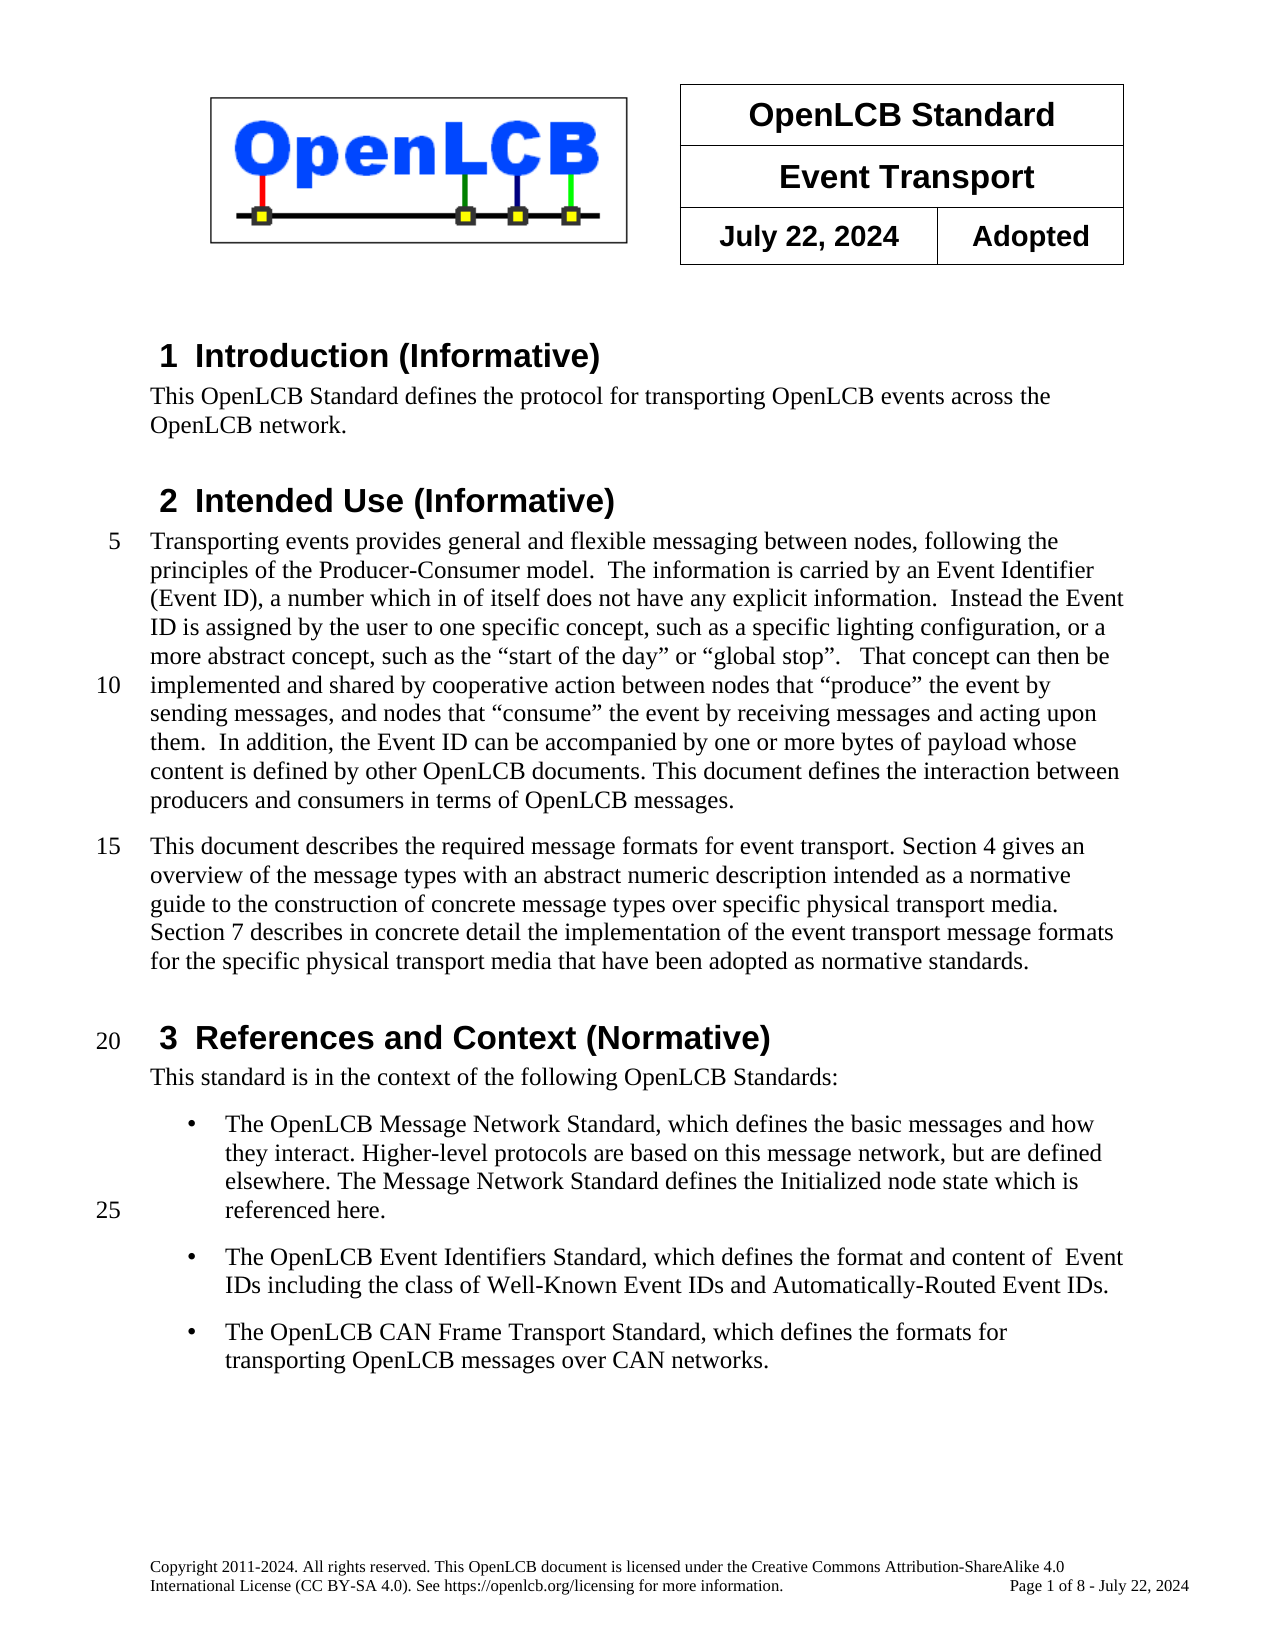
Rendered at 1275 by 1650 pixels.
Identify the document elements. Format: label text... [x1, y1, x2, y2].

list The OpenLCB Message Network Standard, which defines the basic messages and how they interact. Higher-level protocols are based on this message network, but are defined elsewhere. The Message Network Standard defines the Initialized node state which is referenced here. [187, 1109, 1125, 1224]
text This OpenLCB Standard defines the protocol for transporting OpenLCB events across the OpenLCB network. [150, 381, 1125, 439]
list The OpenLCB Event Identifiers Standard, which defines the format and content of Event IDs including the class of Well-Known Event IDs and Automatically-Routed Event IDs. [187, 1242, 1125, 1299]
text This standard is in the context of the following OpenLCB Standards: [150, 1062, 1125, 1091]
subtitle Introduction (Informative) [150, 336, 1125, 375]
subtitle References and Context (Normative) [150, 1018, 1125, 1056]
subtitle Intended Use (Informative) [150, 481, 1125, 520]
picture [209, 96, 629, 245]
text This document describes the required message formats for event transport. Section 4 gives an overview of the message types with an abstract numeric description intended as a normative guide to the construction of concrete message types over specific physical transport media. Section 7 describes in concrete detail the implementation of the event transport message formats for the specific physical transport media that have been adopted as normative standards. [150, 831, 1125, 975]
list The OpenLCB CAN Frame Transport Standard, which defines the formats for transporting OpenLCB messages over CAN networks. [187, 1317, 1125, 1374]
text Transporting events provides general and flexible messaging between nodes, following the principles of the Producer-Consumer model. The information is carried by an Event Identifier (Event ID), a number which in of itself does not have any explicit information. Instead the Event ID is assigned by the user to one specific concept, such as a specific lighting configuration, or a more abstract concept, such as the “start of the day” or “global stop”. That concept can then be implemented and shared by cooperative action between nodes that “produce” the event by sending messages, and nodes that “consume” the event by receiving messages and acting upon them. In addition, the Event ID can be accompanied by one or more bytes of payload whose content is defined by other OpenLCB documents. This document defines the interaction between producers and consumers in terms of OpenLCB messages. [150, 526, 1125, 813]
